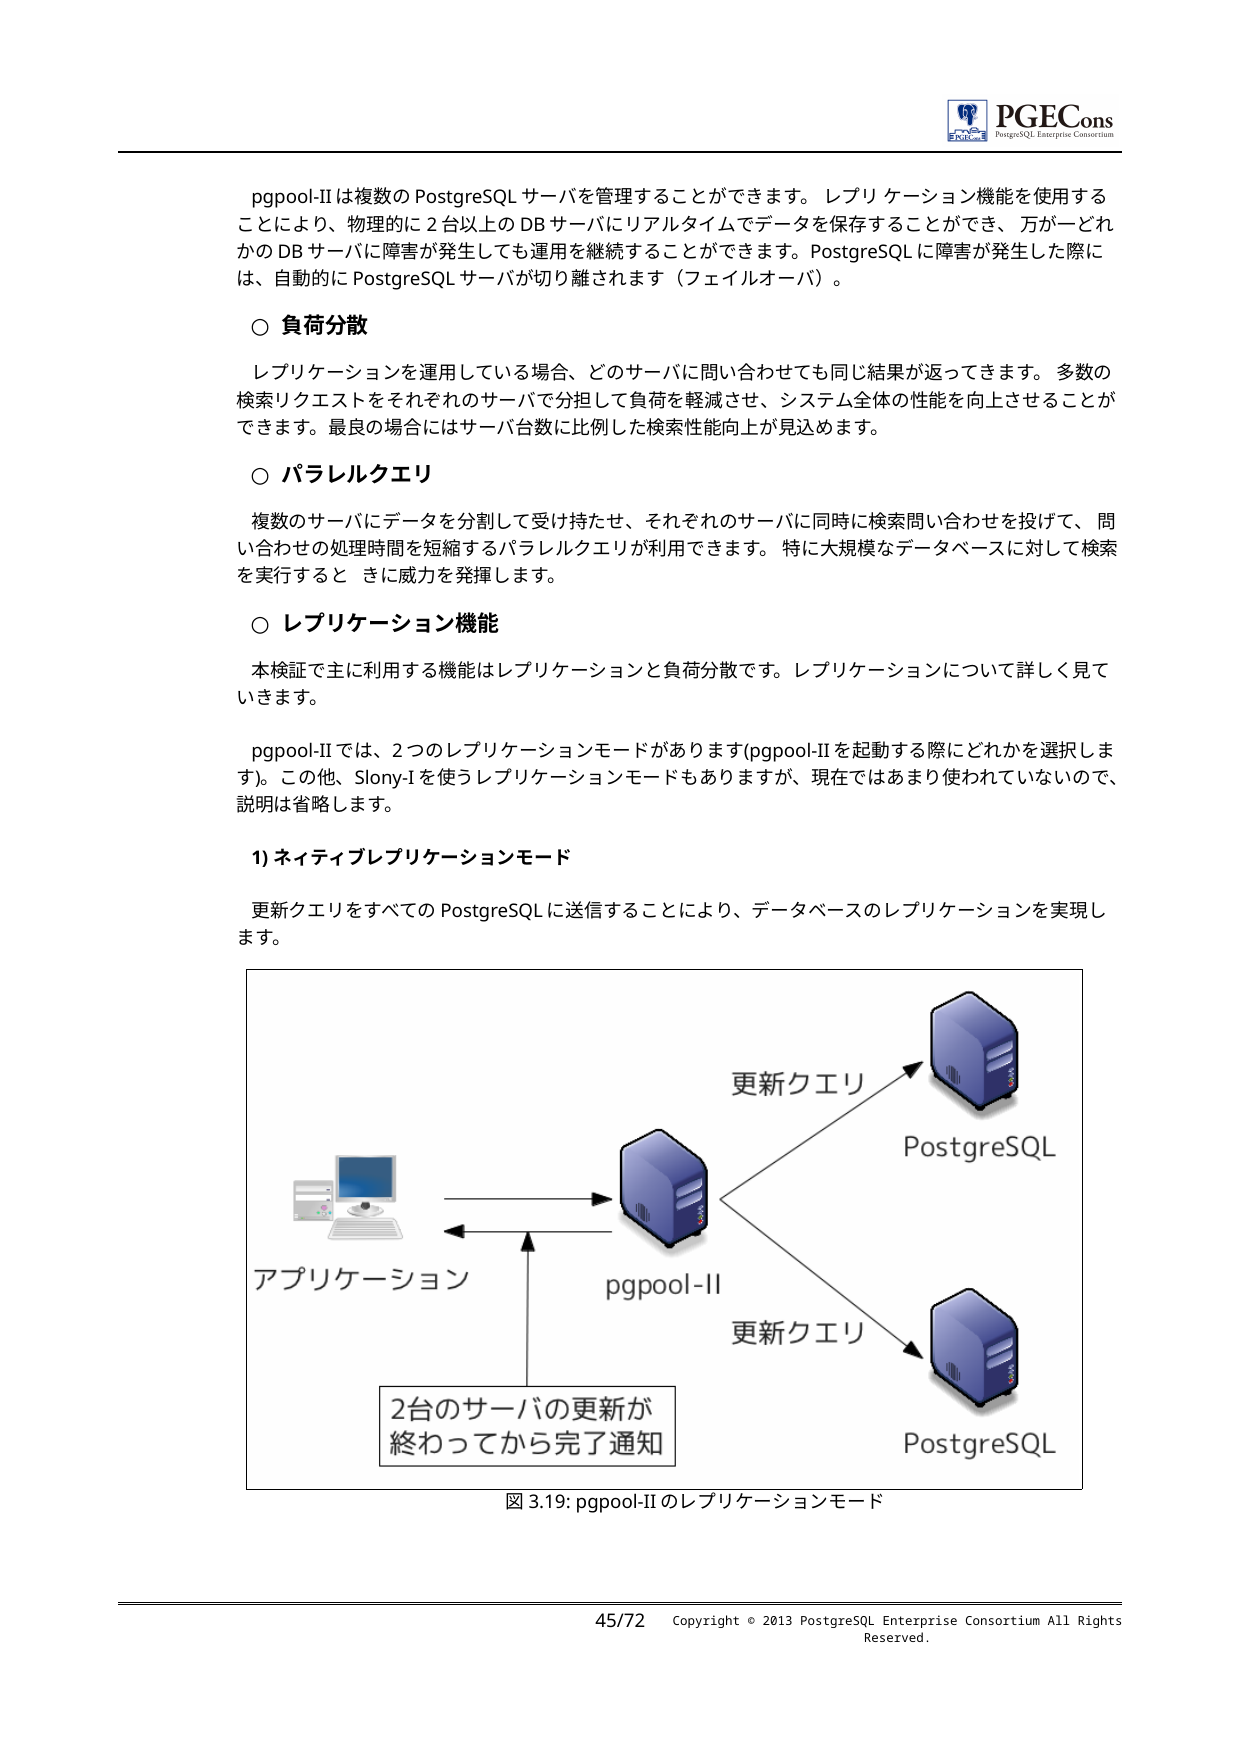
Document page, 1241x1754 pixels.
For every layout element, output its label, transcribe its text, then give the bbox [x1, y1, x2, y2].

subtitle パラレルクエリ [250, 457, 1122, 489]
subtitle レプリケーション機能 [250, 606, 1122, 638]
text 複数のサーバにデータを分割して受け持たせ、それぞれのサーバに同時に検索問い合わせを投げて、 問い合わせの処理時間を短縮するパラレルクエリが利用できます。 特に大規模なデータベースに対して検索を実行すると きに威力を発揮します。 [236, 507, 1122, 588]
text pgpool-IIでは、2つのレプリケーションモードがあります(pgpool-IIを起動する際にどれかを選択します)。この他、Slony-Iを使うレプリケーションモードもありますが、現在ではあまり使われていないので、説明は省略します。 [236, 735, 1122, 817]
text 更新クエリをすべてのPostgreSQLに送信することにより、データベースのレプリケーションを実現します。 [236, 895, 1122, 949]
text レプリケーションを運用している場合、どのサーバに問い合わせても同じ結果が返ってきます。 多数の検索リクエストをそれぞれのサーバで分担して負荷を軽減させ、システム全体の性能を向上させることができます。最良の場合にはサーバ台数に比例した検索性能向上が見込めます。 [236, 358, 1122, 439]
picture [941, 94, 1119, 147]
subtitle 負荷分散 [250, 308, 1122, 340]
text 本検証で主に利用する機能はレプリケーションと負荷分散です。レプリケーションについて詳しく見ていきます。 [236, 656, 1122, 710]
text pgpool-IIは複数のPostgreSQLサーバを管理することができます。 レプリ ケーション機能を使用することにより、物理的に2台以上のDBサーバにリアルタイムでデータを保存することができ、 万が一どれかのDBサーバに障害が発生しても運用を継続することができます。PostgreSQLに障害が発生した際には、自動的にPostgreSQLサーバが切り離されます（フェイルオーバ）。 [236, 182, 1122, 291]
picture [249, 972, 1079, 1486]
text 1) ネィティブレプリケーションモード [236, 842, 1122, 870]
text 図 3.19: pgpool-IIのレプリケーションモード [300, 998, 1090, 1514]
